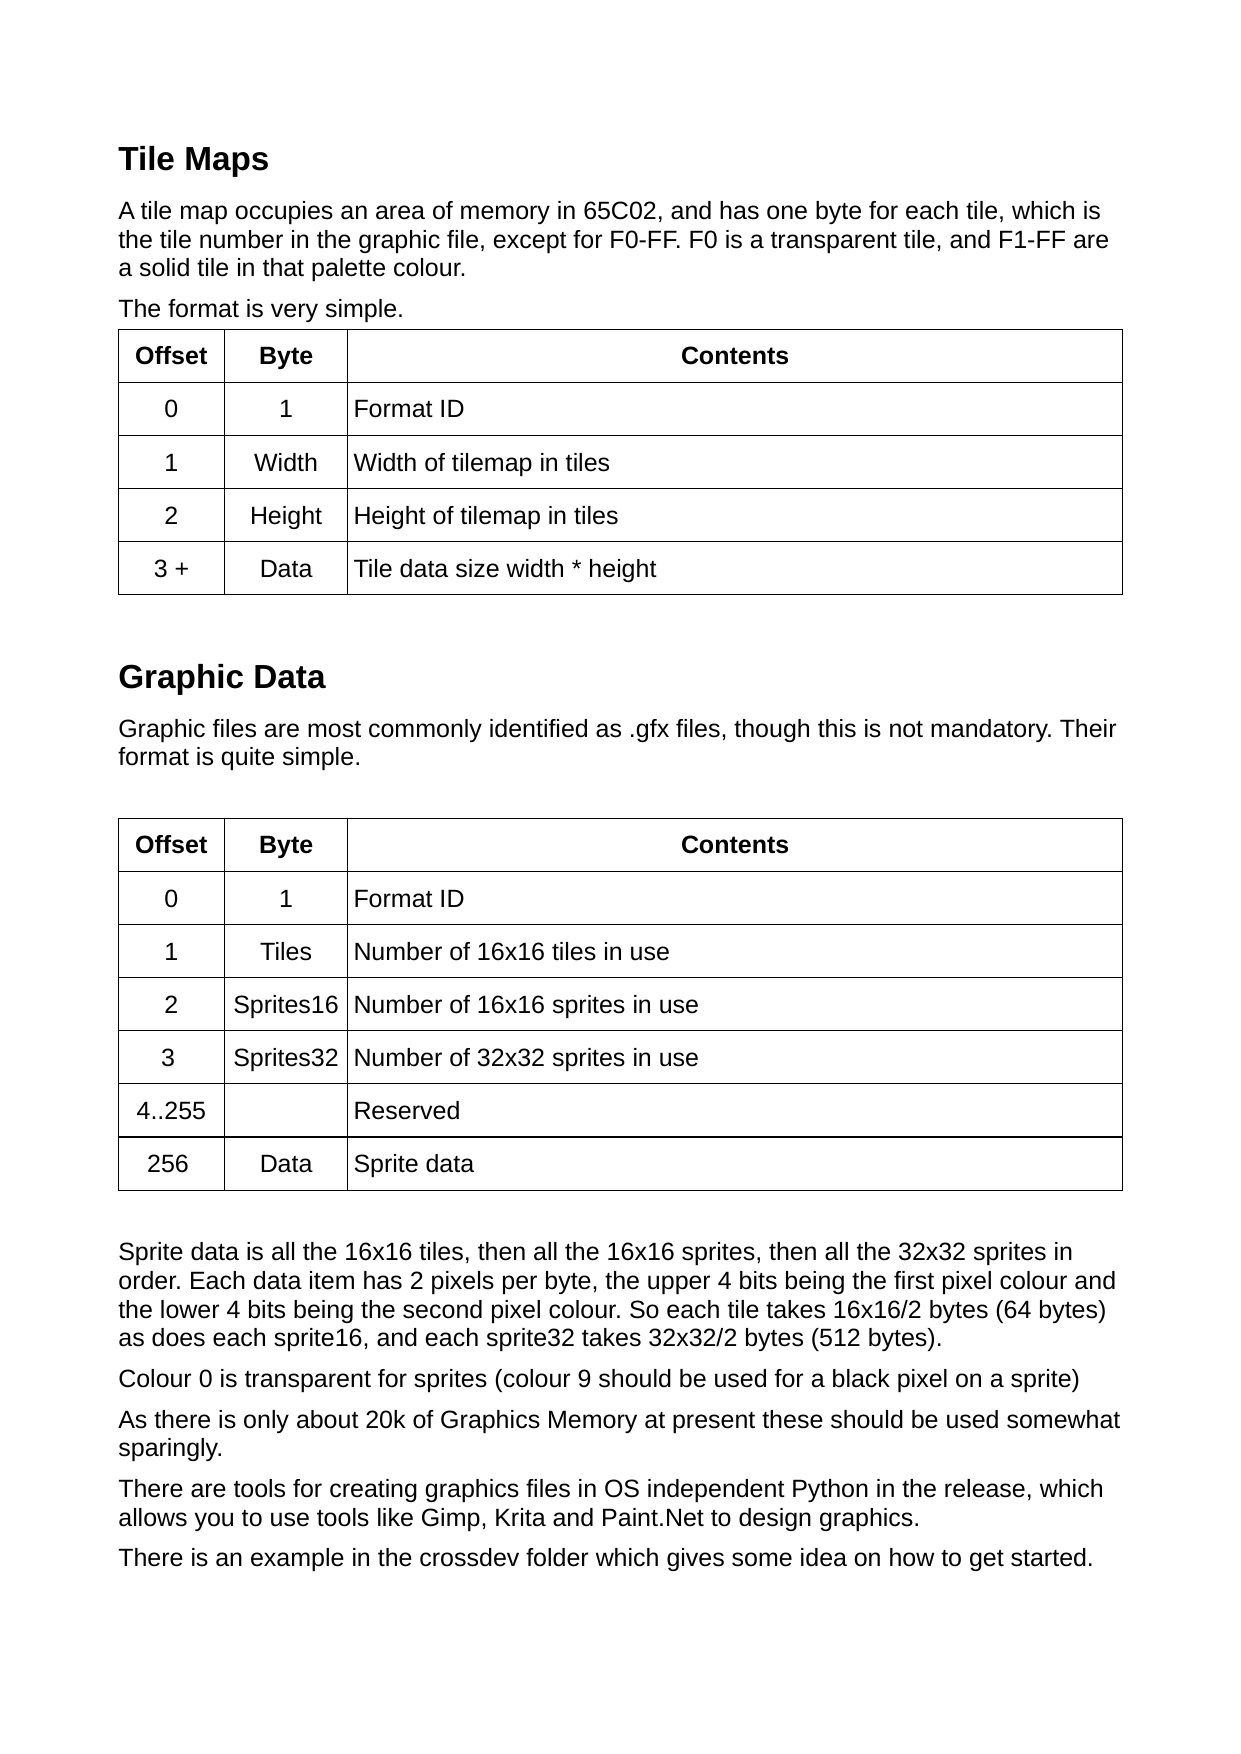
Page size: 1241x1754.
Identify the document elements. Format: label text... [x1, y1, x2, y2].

table_cell Width of tilemap in tiles [348, 436, 1122, 488]
table_cell 1 [225, 872, 347, 924]
table_header Contents [348, 819, 1122, 871]
table_cell Tile data size width * height [348, 542, 1122, 594]
text The format is very simple. [118, 294, 1122, 323]
table_header Byte [225, 819, 347, 871]
text Graphic files are most commonly identified as .gfx files, though this is not mandatory. Their format is quite simple. [118, 714, 1122, 771]
table_cell 3 [119, 1031, 224, 1083]
table_cell Sprite data [348, 1138, 1122, 1189]
table_cell Format ID [348, 383, 1122, 435]
table_cell 1 [119, 436, 224, 488]
text Colour 0 is transparent for sprites (colour 9 should be used for a black pixel on a sprite) [118, 1364, 1122, 1393]
table_cell Data [225, 542, 347, 594]
table_cell 4..255 [119, 1084, 224, 1136]
table_cell Format ID [348, 872, 1122, 924]
table_cell Data [225, 1138, 347, 1189]
table_cell Number of 32x32 sprites in use [348, 1031, 1122, 1083]
subtitle Tile Maps [118, 139, 1122, 177]
table_cell Tiles [225, 925, 347, 977]
table_cell 2 [119, 978, 224, 1030]
table_cell Height [225, 489, 347, 541]
table_header Byte [225, 330, 347, 382]
table_cell Width [225, 436, 347, 488]
table_cell 3 + [119, 542, 224, 594]
text A tile map occupies an area of memory in 65C02, and has one byte for each tile, which is the tile number in the graphic file, except for F0-FF. F0 is a transparent tile, and F1-FF are a solid tile in that palette colour. [118, 196, 1122, 282]
table_cell Number of 16x16 tiles in use [348, 925, 1122, 977]
text There is an example in the crossdev folder which gives some idea on how to get started. [118, 1543, 1122, 1572]
table_cell 1 [225, 383, 347, 435]
table_cell Number of 16x16 sprites in use [348, 978, 1122, 1030]
table_cell Sprites32 [225, 1031, 347, 1083]
table_cell Sprites16 [225, 978, 347, 1030]
table_cell [225, 1084, 347, 1136]
text Sprite data is all the 16x16 tiles, then all the 16x16 sprites, then all the 32x32 sprites in order. Each data item has 2 pixels per byte, the upper 4 bits being the first pixel colour and the lower 4 bits being the second pixel colour. So each tile takes 16x16/2 bytes (64 bytes) as does each sprite16, and each sprite32 takes 32x32/2 bytes (512 bytes). [118, 1237, 1122, 1352]
subtitle Graphic Data [118, 657, 1122, 695]
table_cell 0 [119, 383, 224, 435]
table_header Contents [348, 330, 1122, 382]
table_header Offset [119, 330, 224, 382]
table_cell 256 [119, 1138, 224, 1189]
table_cell Reserved [348, 1084, 1122, 1136]
table_cell 0 [119, 872, 224, 924]
table_cell 2 [119, 489, 224, 541]
text As there is only about 20k of Graphics Memory at present these should be used somewhat sparingly. [118, 1405, 1122, 1462]
table_header Offset [119, 819, 224, 871]
table_cell Height of tilemap in tiles [348, 489, 1122, 541]
table_cell 1 [119, 925, 224, 977]
text There are tools for creating graphics files in OS independent Python in the release, which allows you to use tools like Gimp, Krita and Paint.Net to design graphics. [118, 1474, 1122, 1532]
